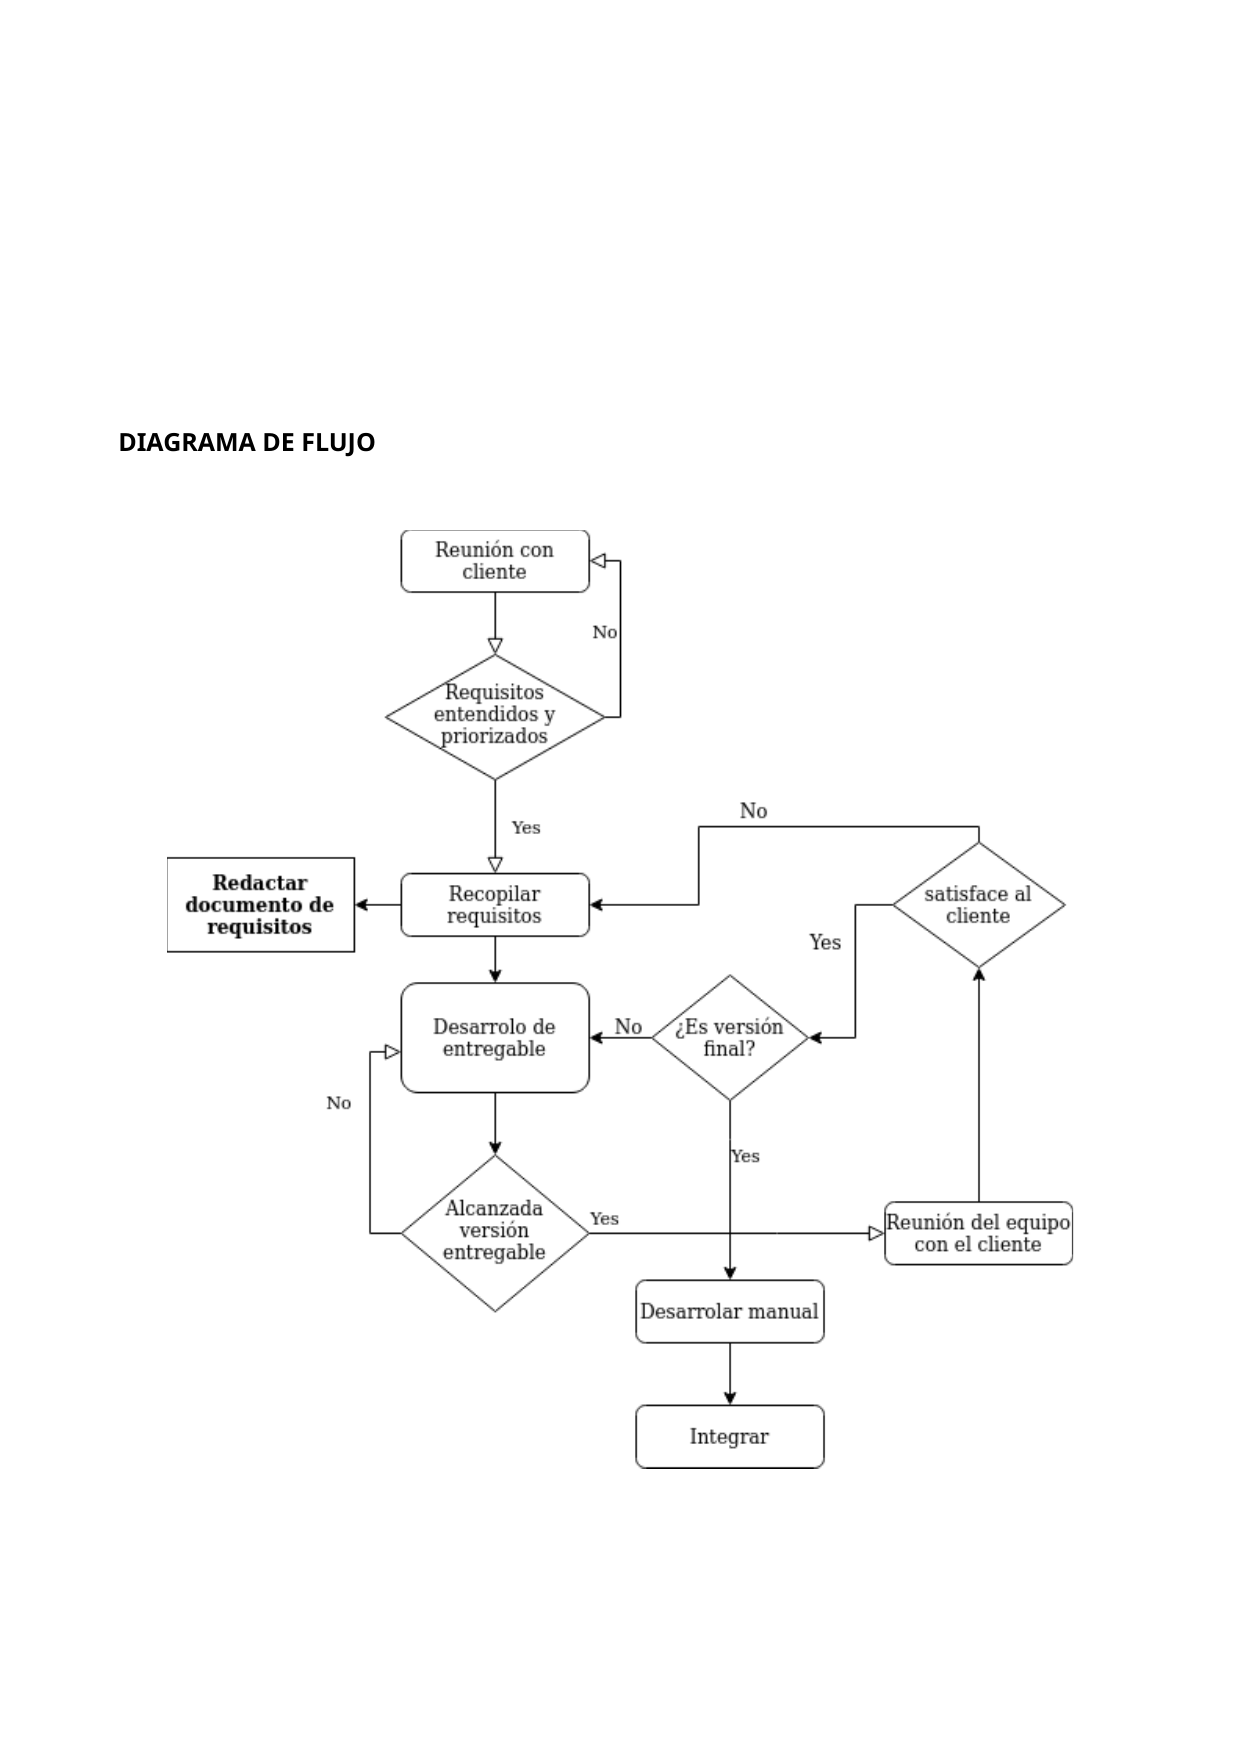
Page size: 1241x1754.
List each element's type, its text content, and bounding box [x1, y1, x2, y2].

text DIAGRAMA DE FLUJO [118, 425, 1122, 459]
picture [167, 530, 1074, 1469]
